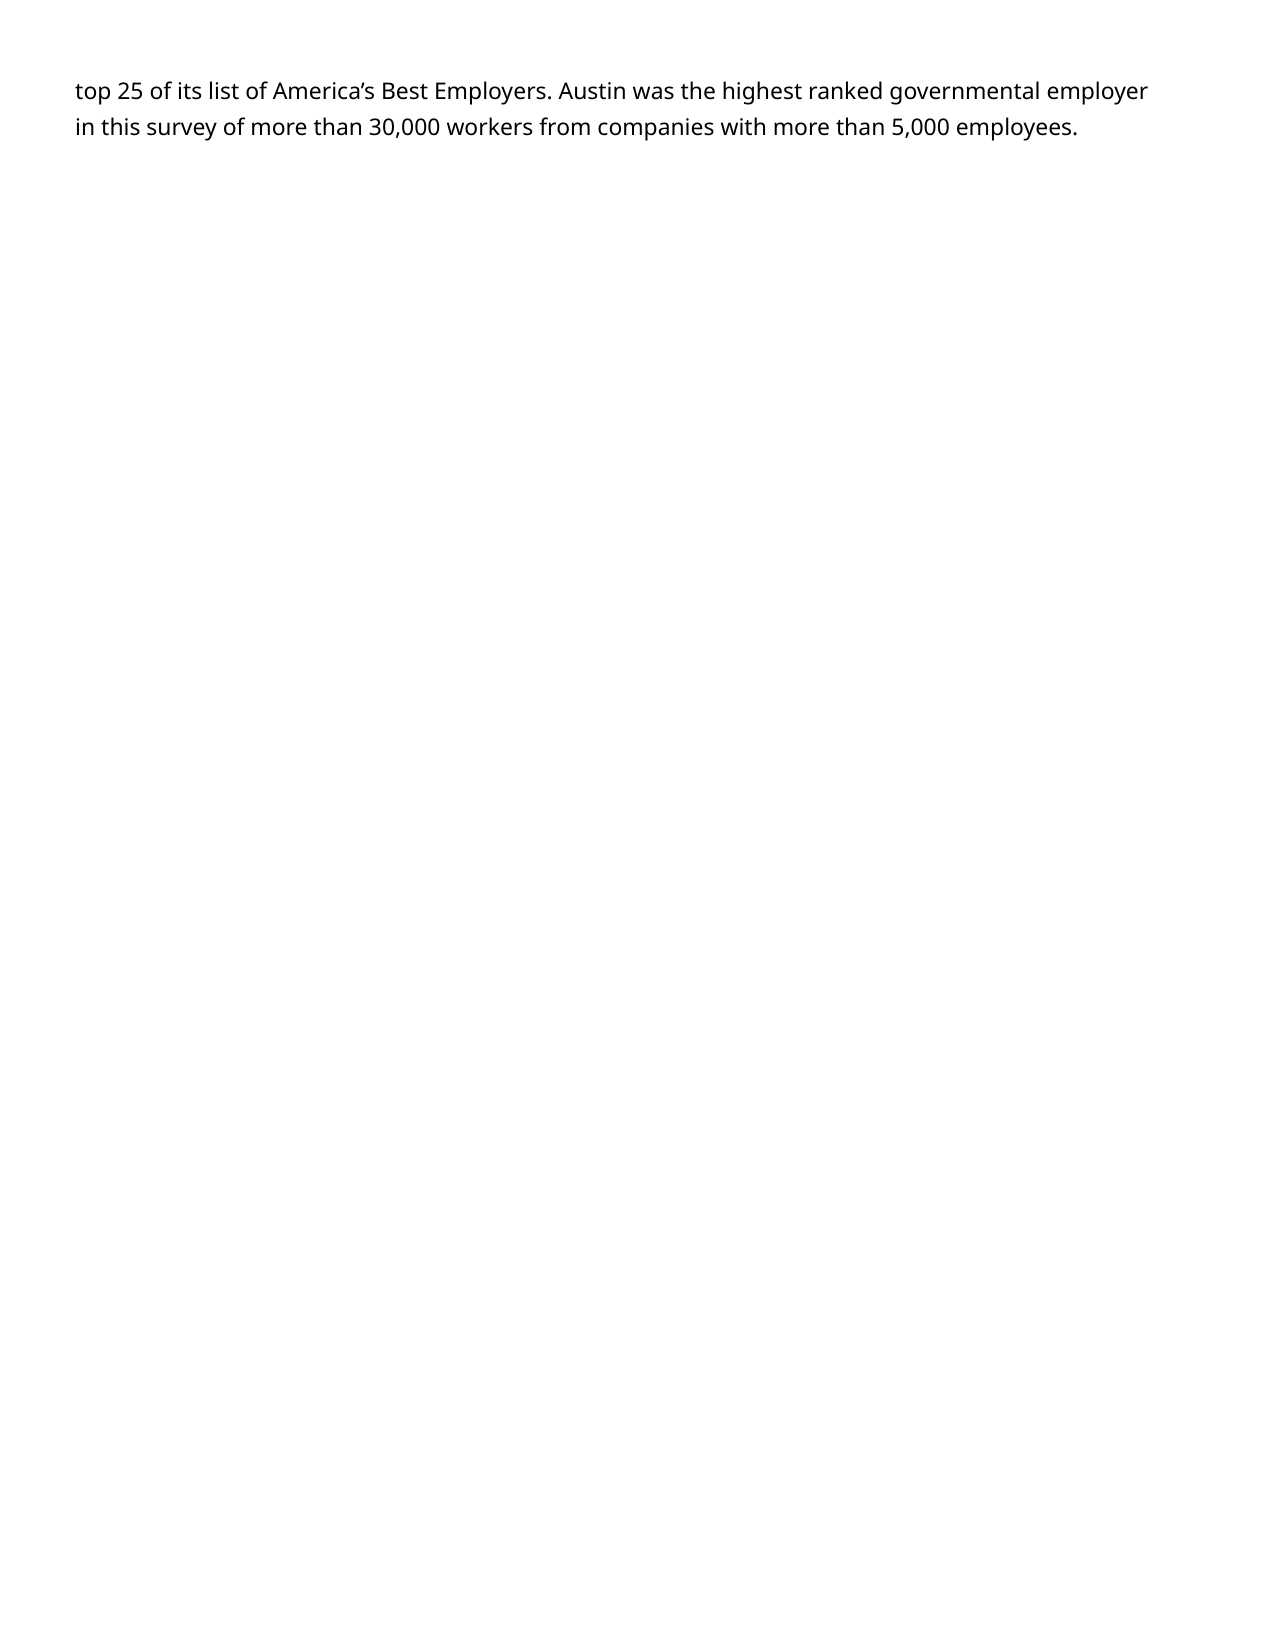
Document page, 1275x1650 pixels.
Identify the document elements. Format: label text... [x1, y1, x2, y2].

text top 25 of its list of America’s Best Employers. Austin was the highest ranked governmental employer in this survey of more than 30,000 workers from companies with more than 5,000 employees. [75, 75, 1162, 142]
